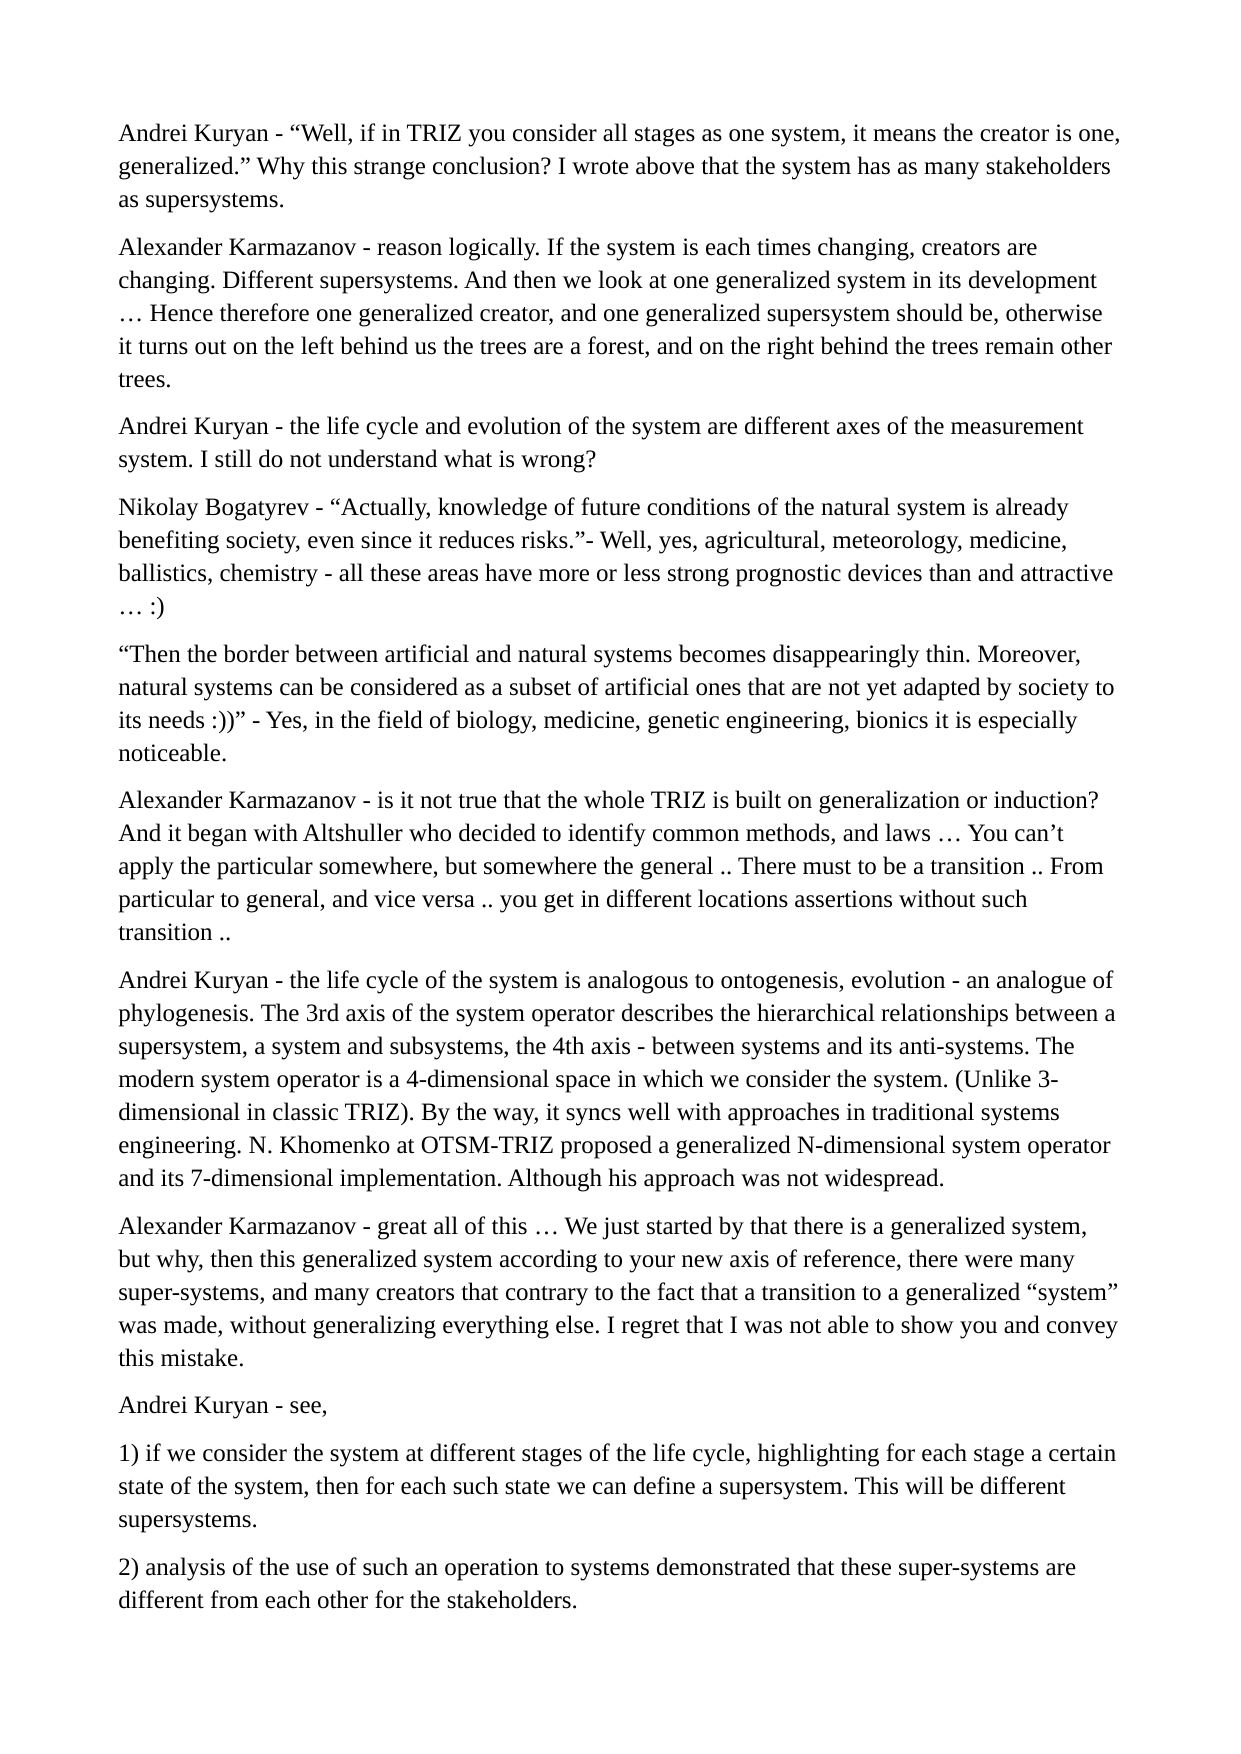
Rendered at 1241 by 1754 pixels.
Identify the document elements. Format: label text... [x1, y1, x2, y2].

text Andrei Kuryan - “Well, if in TRIZ you consider all stages as one system, it means the creator is one, generalized.” Why this strange conclusion? I wrote above that the system has as many stakeholders as supersystems. [118, 118, 1122, 213]
text Andrei Kuryan - the life cycle of the system is analogous to ontogenesis, evolution - an analogue of phylogenesis. The 3rd axis of the system operator describes the hierarchical relationships between a supersystem, a system and subsystems, the 4th axis - between systems and its anti-systems. The modern system operator is a 4-dimensional space in which we consider the system. (Unlike 3-dimensional in classic TRIZ). By the way, it syncs well with approaches in traditional systems engineering. N. Khomenko at OTSM-TRIZ proposed a generalized N-dimensional system operator and its 7-dimensional implementation. Although his approach was not widespread. [118, 965, 1122, 1192]
text Alexander Karmazanov - is it not true that the whole TRIZ is built on generalization or induction? And it began with Altshuller who decided to identify common methods, and laws … You can’t apply the particular somewhere, but somewhere the general .. There must to be a transition .. From particular to general, and vice versa .. you get in different locations assertions without such transition .. [118, 785, 1122, 946]
text Andrei Kuryan - the life cycle and evolution of the system are different axes of the measurement system. I still do not understand what is wrong? [118, 411, 1122, 473]
text 1) if we consider the system at different stages of the life cycle, highlighting for each stage a certain state of the system, then for each such state we can define a supersystem. This will be different supersystems. [118, 1438, 1122, 1533]
text Alexander Karmazanov - reason logically. If the system is each times changing, creators are changing. Different supersystems. And then we look at one generalized system in its development … Hence therefore one generalized creator, and one generalized supersystem should be, otherwise it turns out on the left behind us the trees are a forest, and on the right behind the trees remain other trees. [118, 232, 1122, 393]
text Nikolay Bogatyrev - “Actually, knowledge of future conditions of the natural system is already benefiting society, even since it reduces risks.”- Well, yes, agricultural, meteorology, medicine, ballistics, chemistry - all these areas have more or less strong prognostic devices than and attractive … :) [118, 492, 1122, 620]
text Alexander Karmazanov - great all of this … We just started by that there is a generalized system, but why, then this generalized system according to your new axis of reference, there were many super-systems, and many creators that contrary to the fact that a transition to a generalized “system” was made, without generalizing everything else. I regret that I was not able to show you and convey this mistake. [118, 1211, 1122, 1372]
text Andrei Kuryan - see, [118, 1391, 1122, 1419]
text “Then the border between artificial and natural systems becomes disappearingly thin. Moreover, natural systems can be considered as a subset of artificial ones that are not yet adapted by society to its needs :))” - Yes, in the field of biology, medicine, genetic engineering, bionics it is especially noticeable. [118, 639, 1122, 767]
text 2) analysis of the use of such an operation to systems demonstrated that these super-systems are different from each other for the stakeholders. [118, 1552, 1122, 1613]
